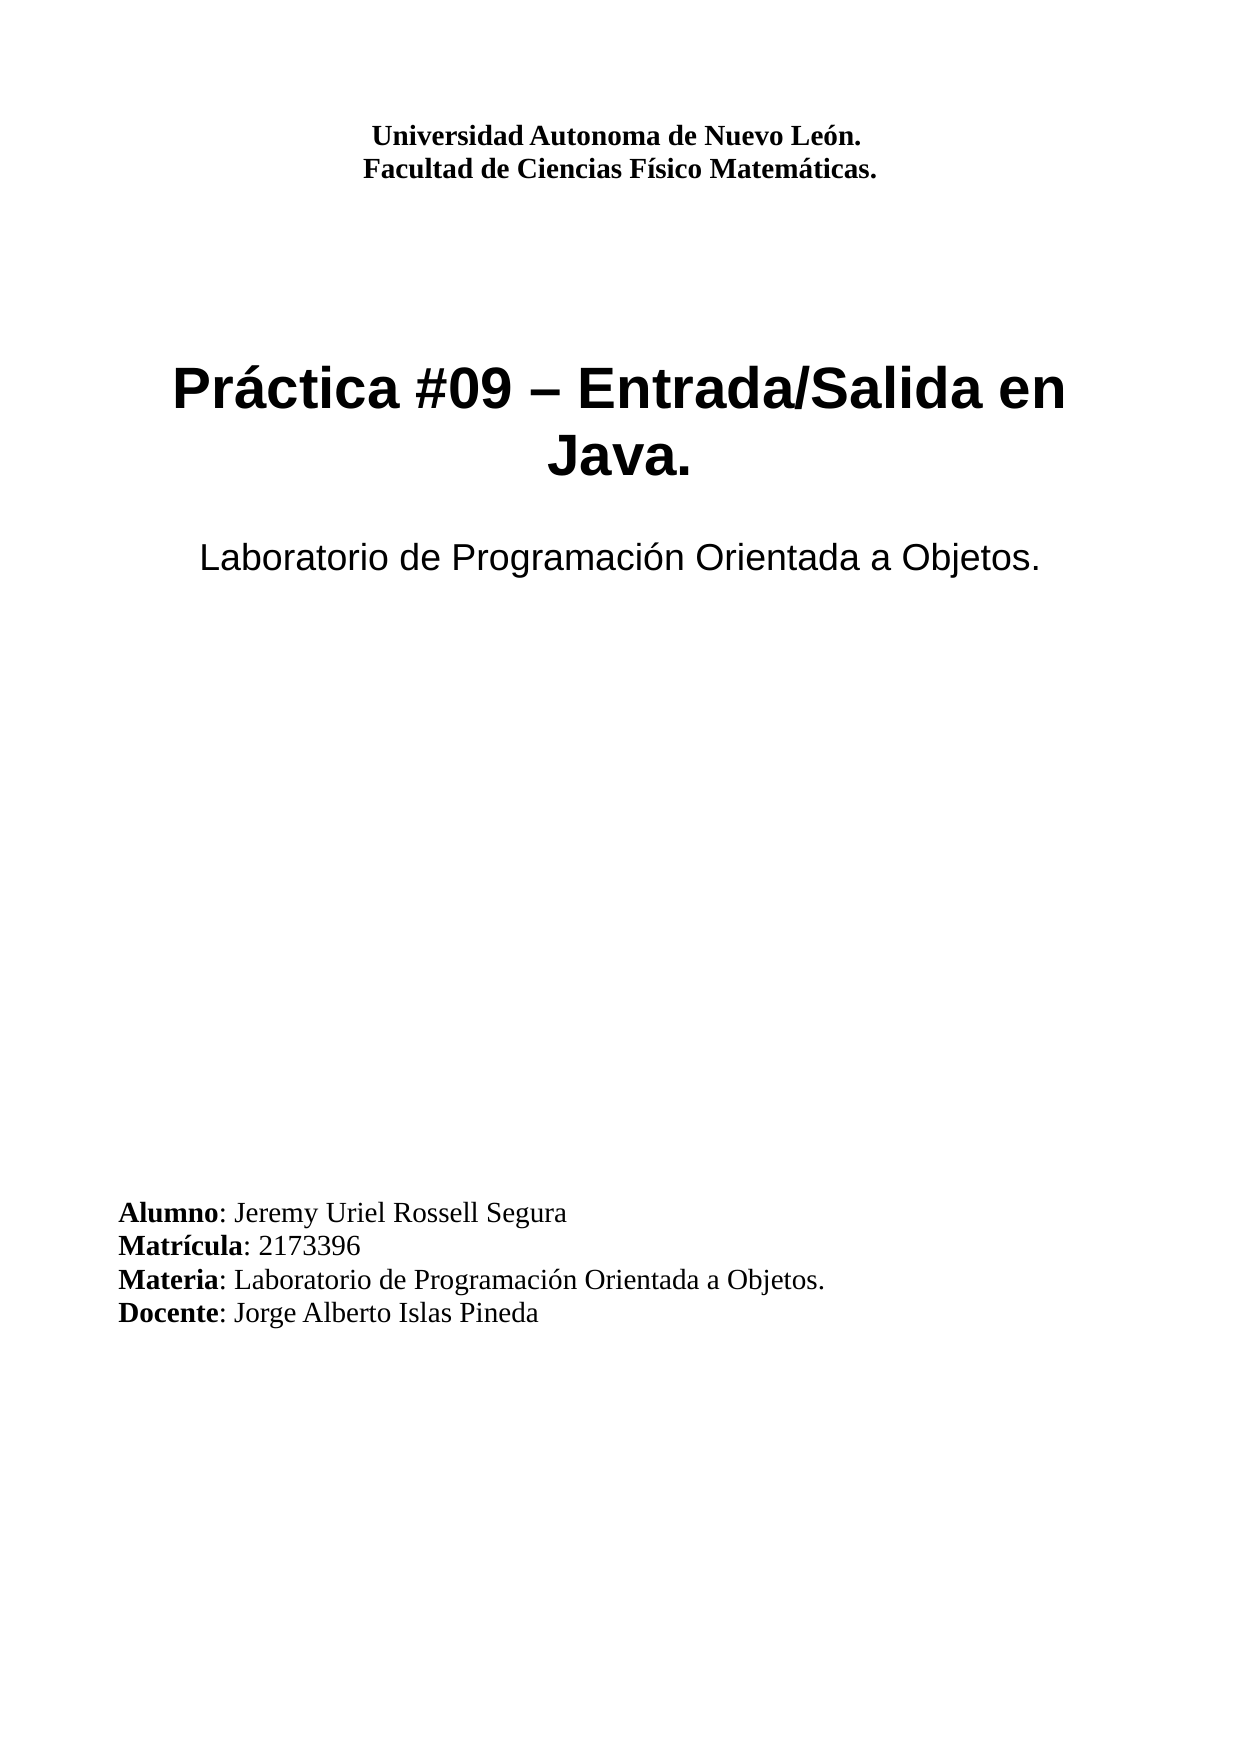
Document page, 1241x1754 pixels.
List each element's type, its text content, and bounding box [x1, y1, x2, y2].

text Alumno: Jeremy Uriel Rossell Segura [118, 1195, 1122, 1228]
text Matrícula: 2173396 [118, 1228, 1122, 1262]
text Materia: Laboratorio de Programación Orientada a Objetos. [118, 1262, 1122, 1296]
text Universidad Autonoma de Nuevo León. [118, 118, 1122, 152]
title Práctica #09 – Entrada/Salida en Java. [118, 354, 1122, 488]
text Facultad de Ciencias Físico Matemáticas. [118, 152, 1122, 185]
text Docente: Jorge Alberto Islas Pineda [118, 1296, 1122, 1329]
subtitle Laboratorio de Programación Orientada a Objetos. [118, 536, 1122, 579]
